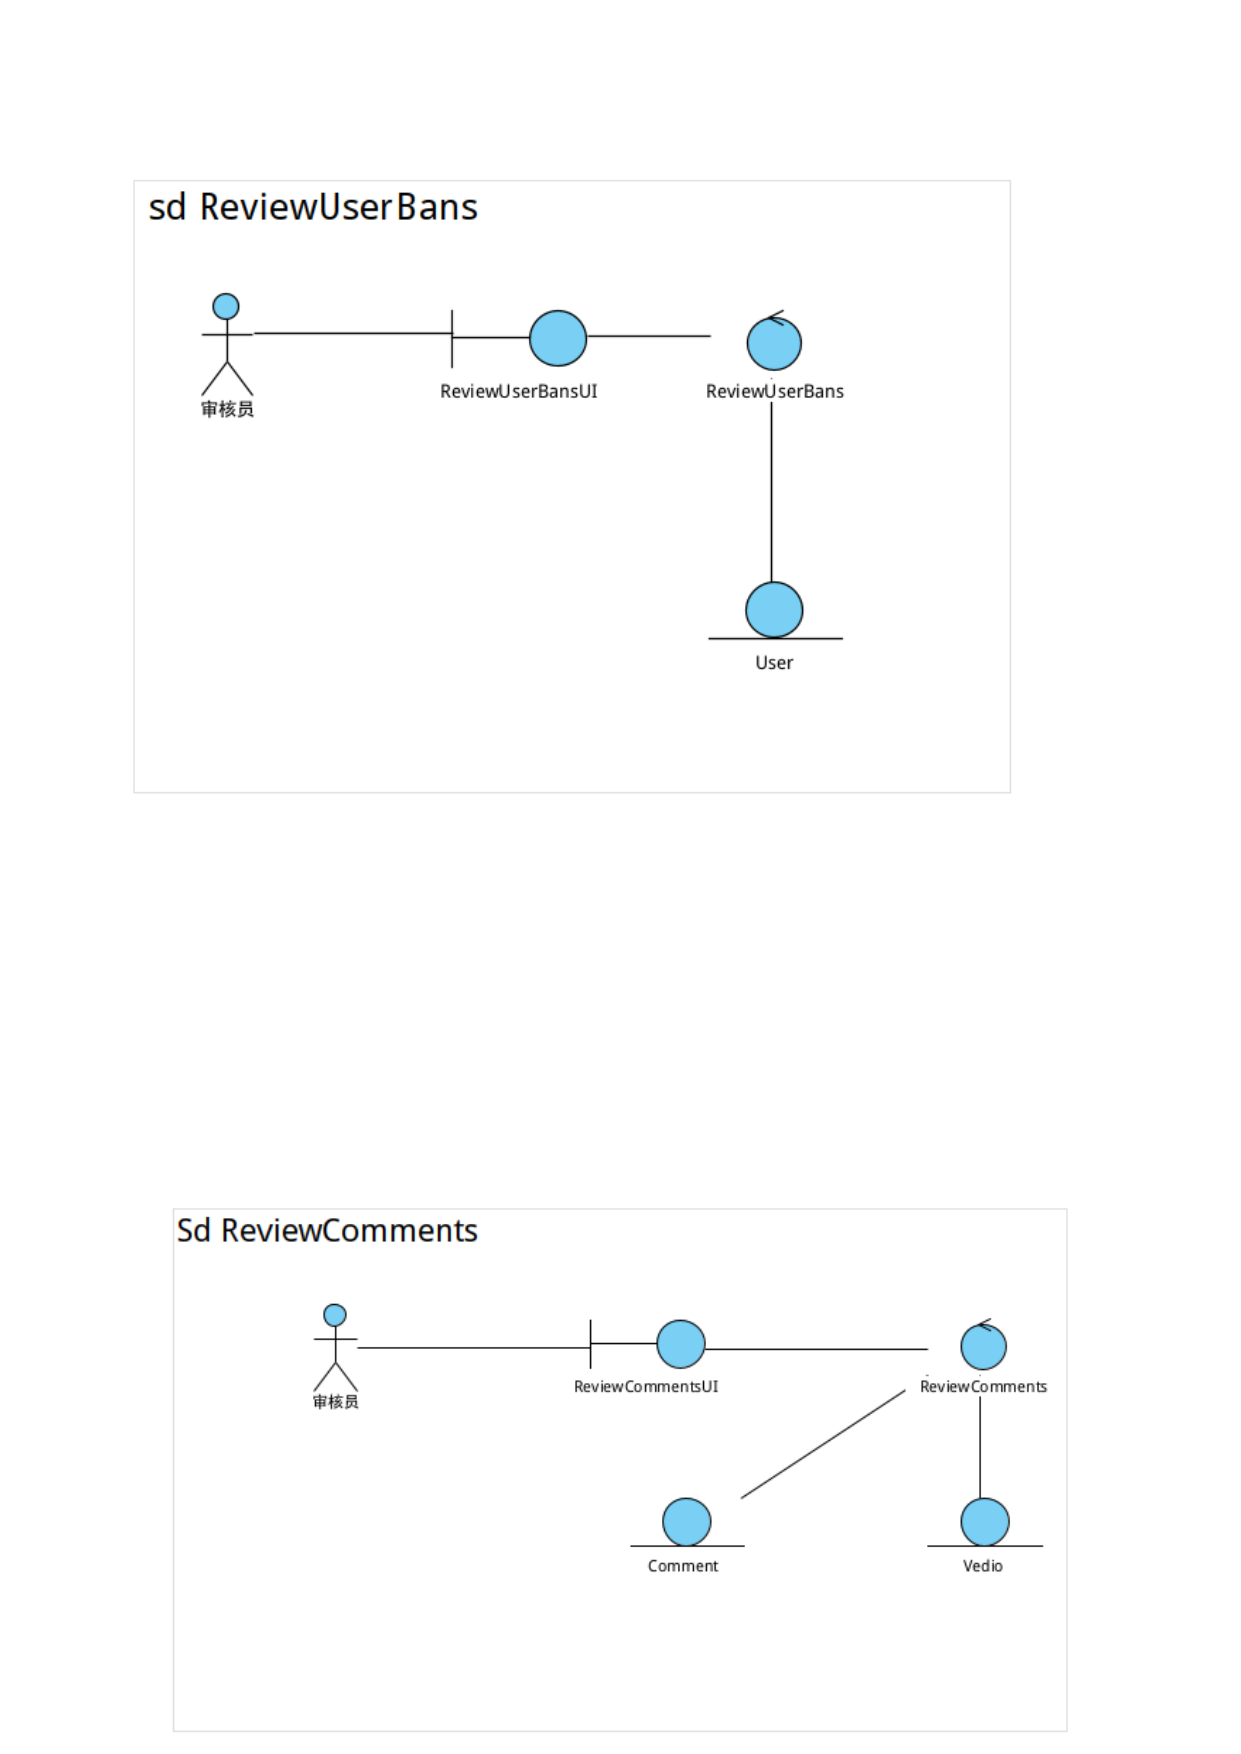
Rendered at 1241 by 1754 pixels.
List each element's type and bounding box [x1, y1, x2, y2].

picture [118, 118, 1123, 870]
picture [118, 1181, 1123, 1754]
